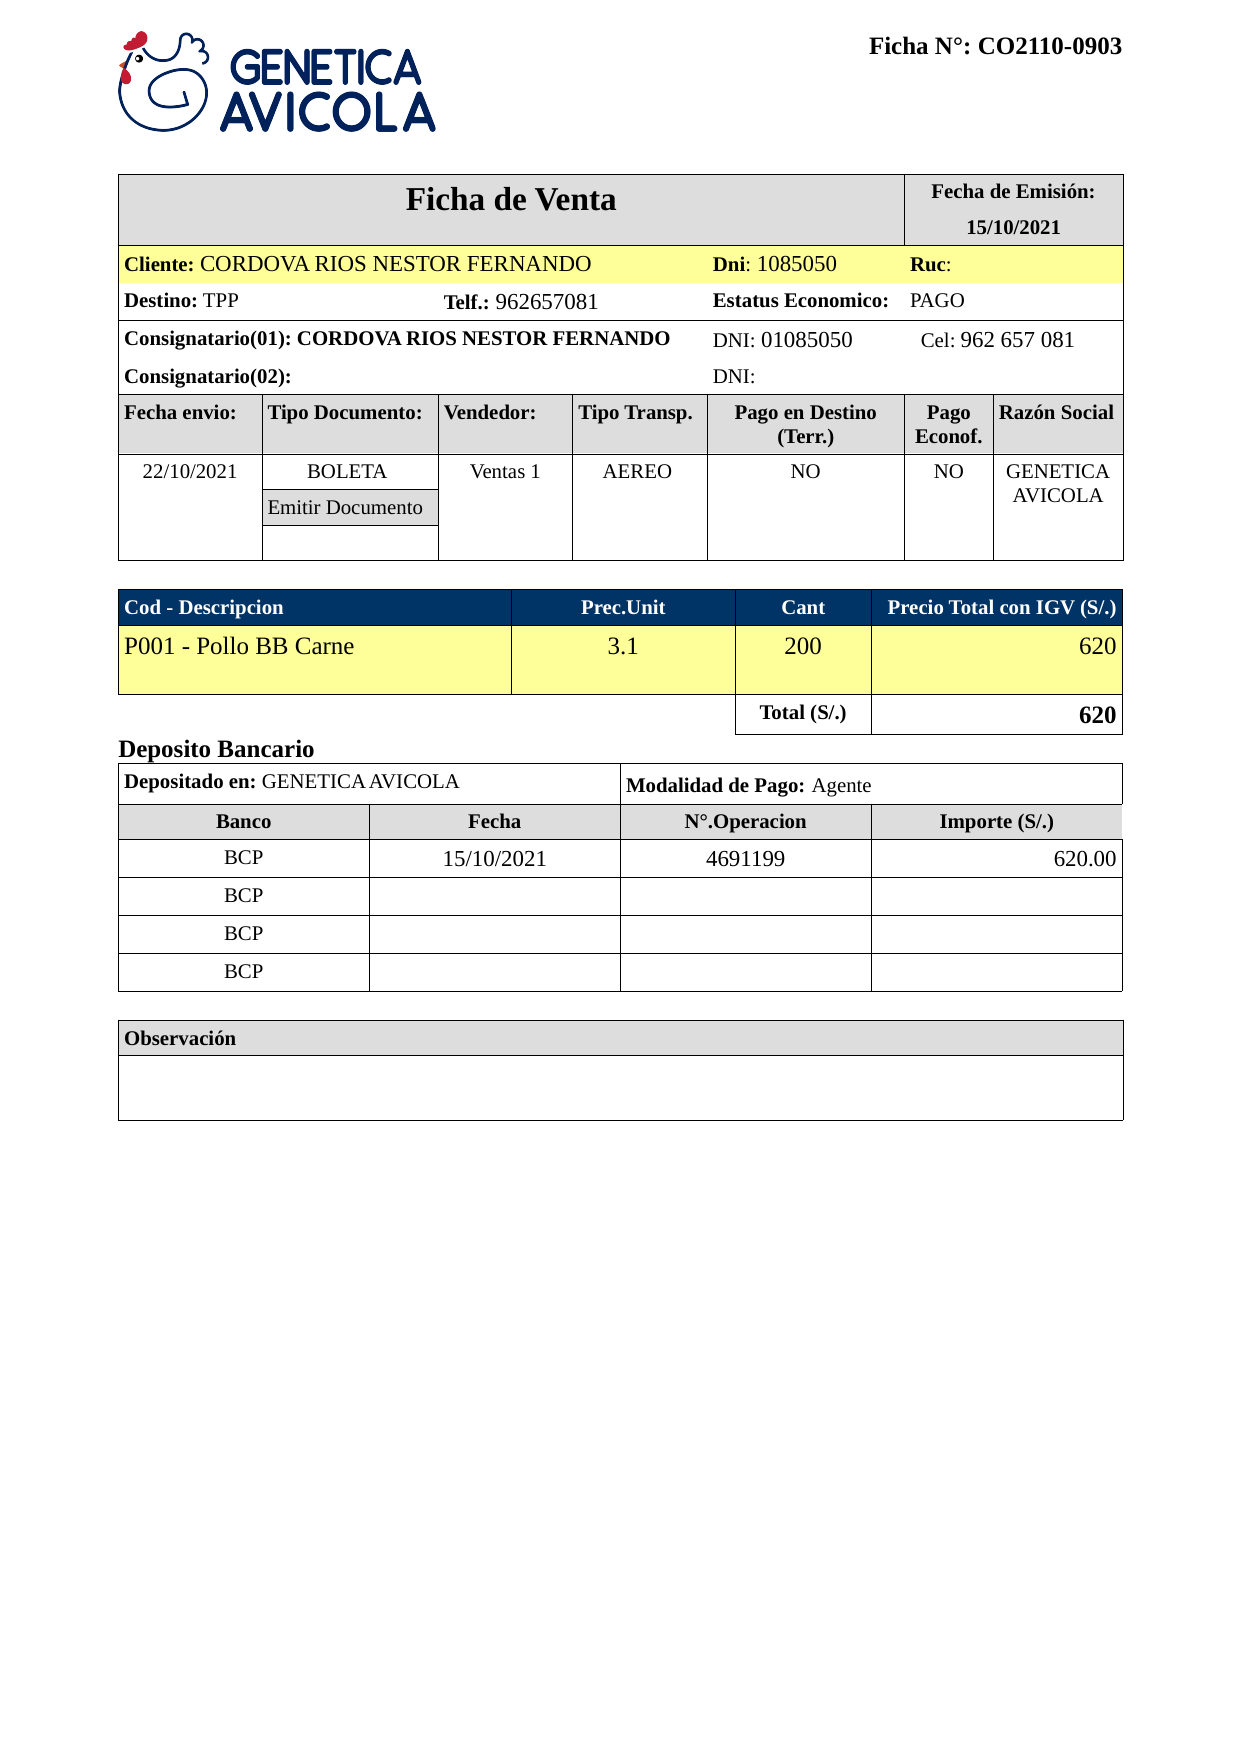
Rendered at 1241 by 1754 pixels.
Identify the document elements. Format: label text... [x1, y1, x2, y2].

table_cell [621, 954, 871, 991]
table_header Observación [119, 1021, 1123, 1055]
table_cell AEREO [573, 455, 707, 560]
table_cell Telf.: 962657081 [438, 283, 707, 320]
table_cell Importe (S/.) [872, 805, 1122, 839]
table_cell P001 - Pollo BB Carne [119, 626, 511, 694]
table_header Ficha de Venta [119, 175, 904, 245]
table_cell BCP [119, 878, 369, 915]
table_cell Banco [119, 805, 369, 839]
table_cell Cliente: CORDOVA RIOS NESTOR FERNANDO [119, 246, 707, 283]
table_cell BCP [119, 916, 369, 953]
table_cell Fecha envio: [119, 395, 262, 453]
table_cell Razón Social [994, 395, 1123, 453]
table_cell BCP [119, 954, 369, 991]
table_cell Pago Econof. [905, 395, 993, 453]
table_cell DNI: 01085050 [707, 321, 915, 358]
table_cell NO [905, 455, 993, 560]
table_cell Consignatario(01): CORDOVA RIOS NESTOR FERNANDO [119, 321, 707, 358]
table_cell [370, 916, 620, 953]
table_cell 4691199 [621, 840, 871, 877]
table_cell [872, 954, 1122, 991]
table_header Prec.Unit [512, 590, 735, 625]
table_cell Estatus Economico: [707, 283, 904, 320]
table_cell [370, 878, 620, 915]
table_cell BCP [119, 840, 369, 877]
table_cell BOLETA [263, 455, 438, 489]
table_cell Tipo Transp. [573, 395, 707, 453]
table_header Modalidad de Pago: Agente [621, 764, 1122, 803]
table_cell Pago en Destino (Terr.) [708, 395, 904, 453]
table_cell Dni: 1085050 [707, 246, 904, 283]
table_cell Destino: TPP [119, 283, 438, 320]
table_cell Cel: 962 657 081 [915, 321, 1123, 358]
table_cell 620 [872, 626, 1122, 694]
table_cell N°.Operacion [621, 805, 871, 839]
table_cell [511, 695, 735, 734]
table_cell Consignatario(02): [119, 358, 707, 394]
table_cell PAGO [904, 283, 1123, 320]
table_cell 200 [736, 626, 871, 694]
table_cell GENETICA AVICOLA [994, 455, 1123, 560]
picture [118, 31, 436, 132]
table_cell Ventas 1 [439, 455, 572, 560]
table_cell DNI: [707, 358, 1123, 394]
table_cell [118, 695, 511, 734]
table_cell [263, 526, 438, 560]
table_header Cant [736, 590, 871, 625]
table_cell 620.00 [872, 840, 1122, 877]
table_cell [621, 878, 871, 915]
table_header Depositado en: GENETICA AVICOLA [119, 764, 620, 803]
text Deposito Bancario [118, 734, 1122, 763]
table_cell 15/10/2021 [905, 209, 1123, 245]
table_cell [119, 1056, 1123, 1119]
table_cell Fecha [370, 805, 620, 839]
table_header Precio Total con IGV (S/.) [872, 590, 1122, 625]
table_header Cod - Descripcion [119, 590, 511, 625]
table_cell 3.1 [512, 626, 735, 694]
table_cell Vendedor: [439, 395, 572, 453]
table_cell 15/10/2021 [370, 840, 620, 877]
table_cell Total (S/.) [736, 695, 871, 734]
table_cell [872, 916, 1122, 953]
table_cell [621, 916, 871, 953]
table_cell NO [708, 455, 904, 560]
table_cell [872, 878, 1122, 915]
table_cell Tipo Documento: [263, 395, 438, 453]
table_cell [370, 954, 620, 991]
table_cell Emitir Documento [263, 490, 438, 525]
table_header Fecha de Emisión: [905, 175, 1123, 209]
table_cell 620 [872, 695, 1122, 734]
table_cell Ruc: [904, 246, 1123, 283]
table_cell 22/10/2021 [119, 455, 262, 560]
